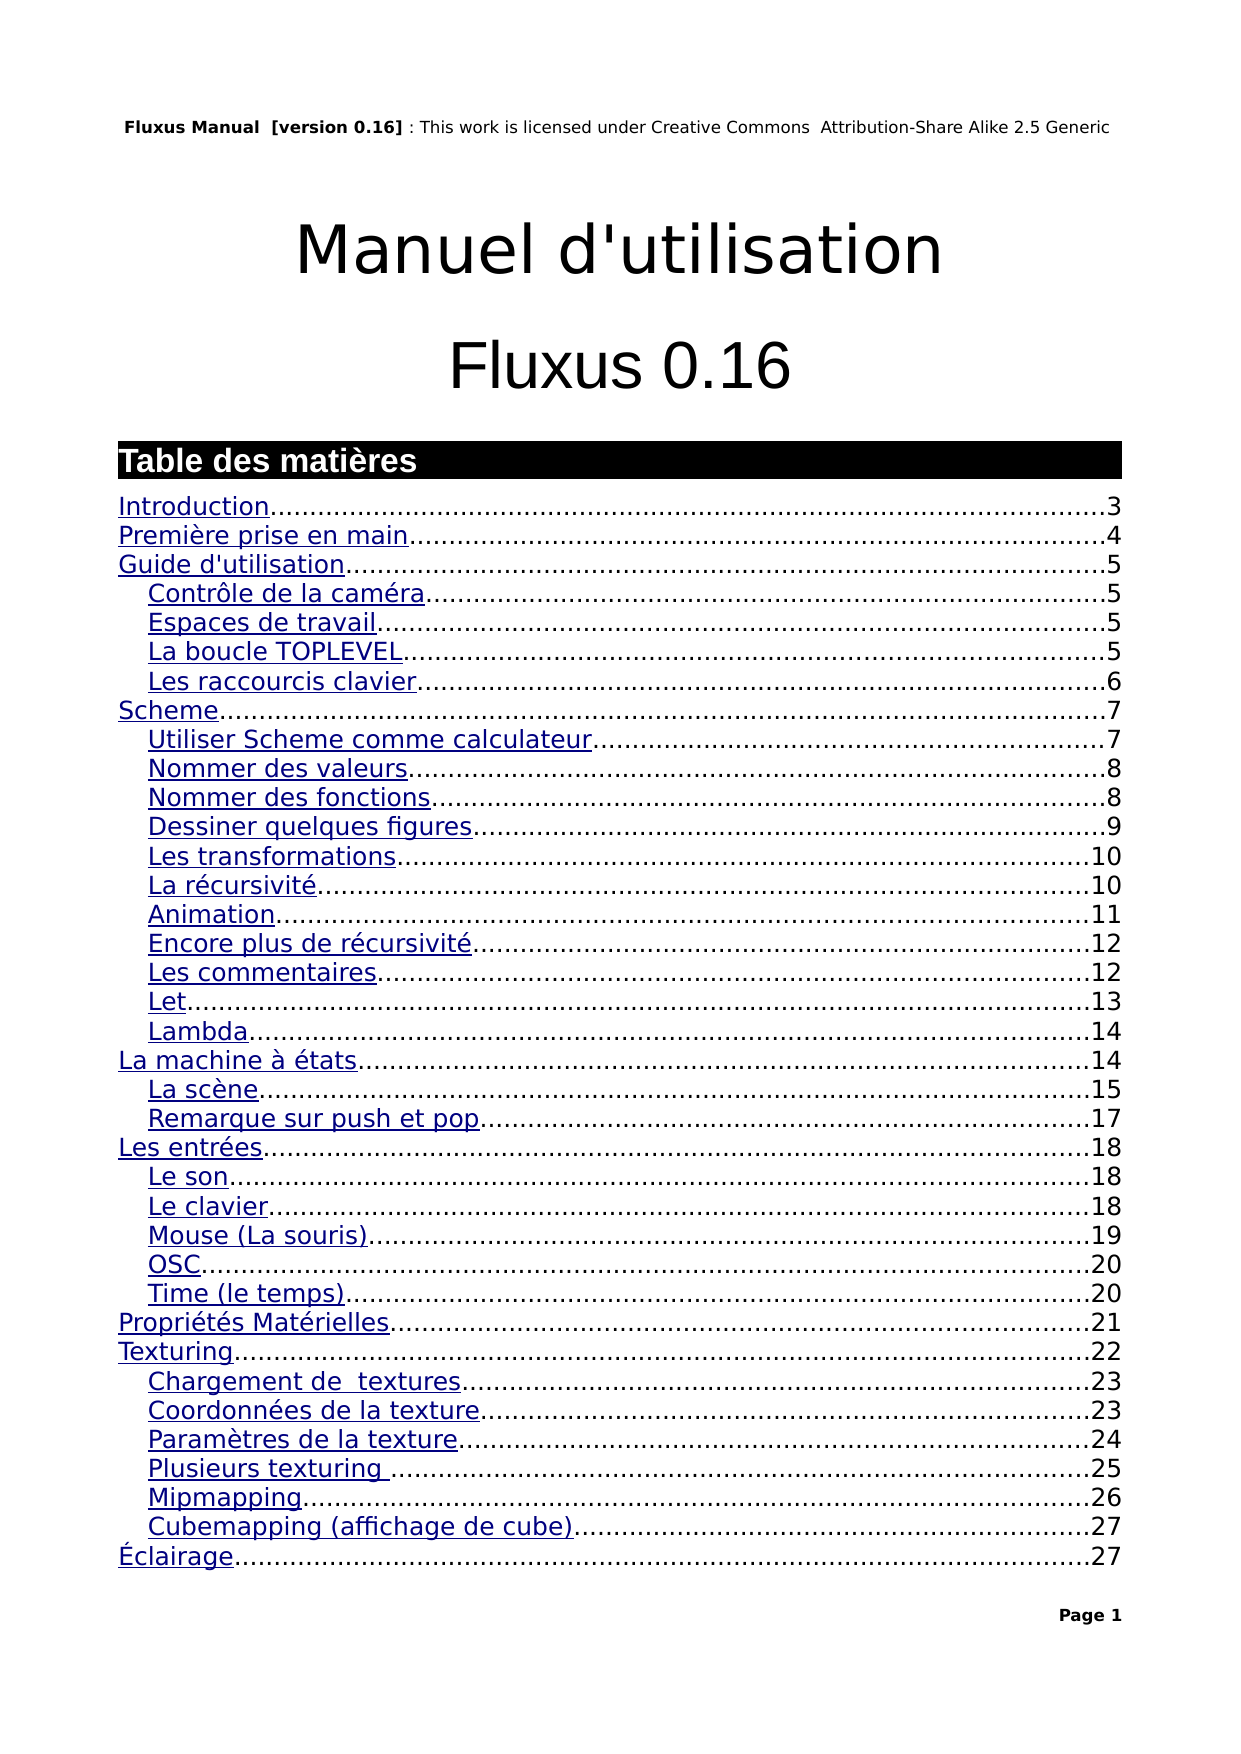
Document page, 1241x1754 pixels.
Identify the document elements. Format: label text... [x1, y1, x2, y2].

text Dessiner quelques figures 9 [148, 813, 1122, 842]
text Scheme 7 [118, 696, 1122, 725]
text Les entrées 18 [118, 1133, 1122, 1163]
text Paramètres de la texture 24 [148, 1425, 1122, 1454]
text Les commentaires 12 [148, 958, 1122, 988]
text Plusieurs texturing 25 [148, 1454, 1122, 1483]
text Coordonnées de la texture 23 [148, 1396, 1122, 1425]
text Encore plus de récursivité 12 [148, 929, 1122, 958]
text Texturing 22 [118, 1338, 1122, 1367]
text Les transformations 10 [148, 842, 1122, 871]
text Remarque sur push et pop 17 [148, 1104, 1122, 1133]
text Nommer des valeurs 8 [148, 754, 1122, 783]
text Éclairage 27 [118, 1542, 1122, 1571]
text Animation 11 [148, 900, 1122, 929]
text Espaces de travail 5 [148, 608, 1122, 638]
text OSC 20 [148, 1250, 1122, 1279]
text Les raccourcis clavier 6 [148, 667, 1122, 696]
text Le son 18 [148, 1163, 1122, 1192]
text Introduction 3 [118, 492, 1122, 521]
text Utiliser Scheme comme calculateur 7 [148, 725, 1122, 754]
text La boucle TOPLEVEL 5 [148, 638, 1122, 667]
subtitle Fluxus 0.16 [118, 326, 1122, 403]
text Chargement de textures 23 [148, 1367, 1122, 1396]
text Guide d'utilisation 5 [118, 550, 1122, 579]
subtitle Manuel d'utilisation [118, 211, 1122, 289]
text Nommer des fonctions 8 [148, 783, 1122, 813]
text Propriétés Matérielles 21 [118, 1308, 1122, 1338]
text Le clavier 18 [148, 1192, 1122, 1221]
text Cubemapping (affichage de cube) 27 [148, 1513, 1122, 1542]
subtitle Table des matières [118, 441, 1122, 479]
text Time (le temps) 20 [148, 1279, 1122, 1308]
text Contrôle de la caméra 5 [148, 579, 1122, 608]
text Mouse (La souris) 19 [148, 1221, 1122, 1250]
text Mipmapping 26 [148, 1483, 1122, 1513]
text La machine à états 14 [118, 1046, 1122, 1075]
text La récursivité 10 [148, 871, 1122, 900]
text La scène 15 [148, 1075, 1122, 1104]
text Let 13 [148, 988, 1122, 1017]
text Lambda 14 [148, 1017, 1122, 1046]
text Première prise en main 4 [118, 521, 1122, 550]
